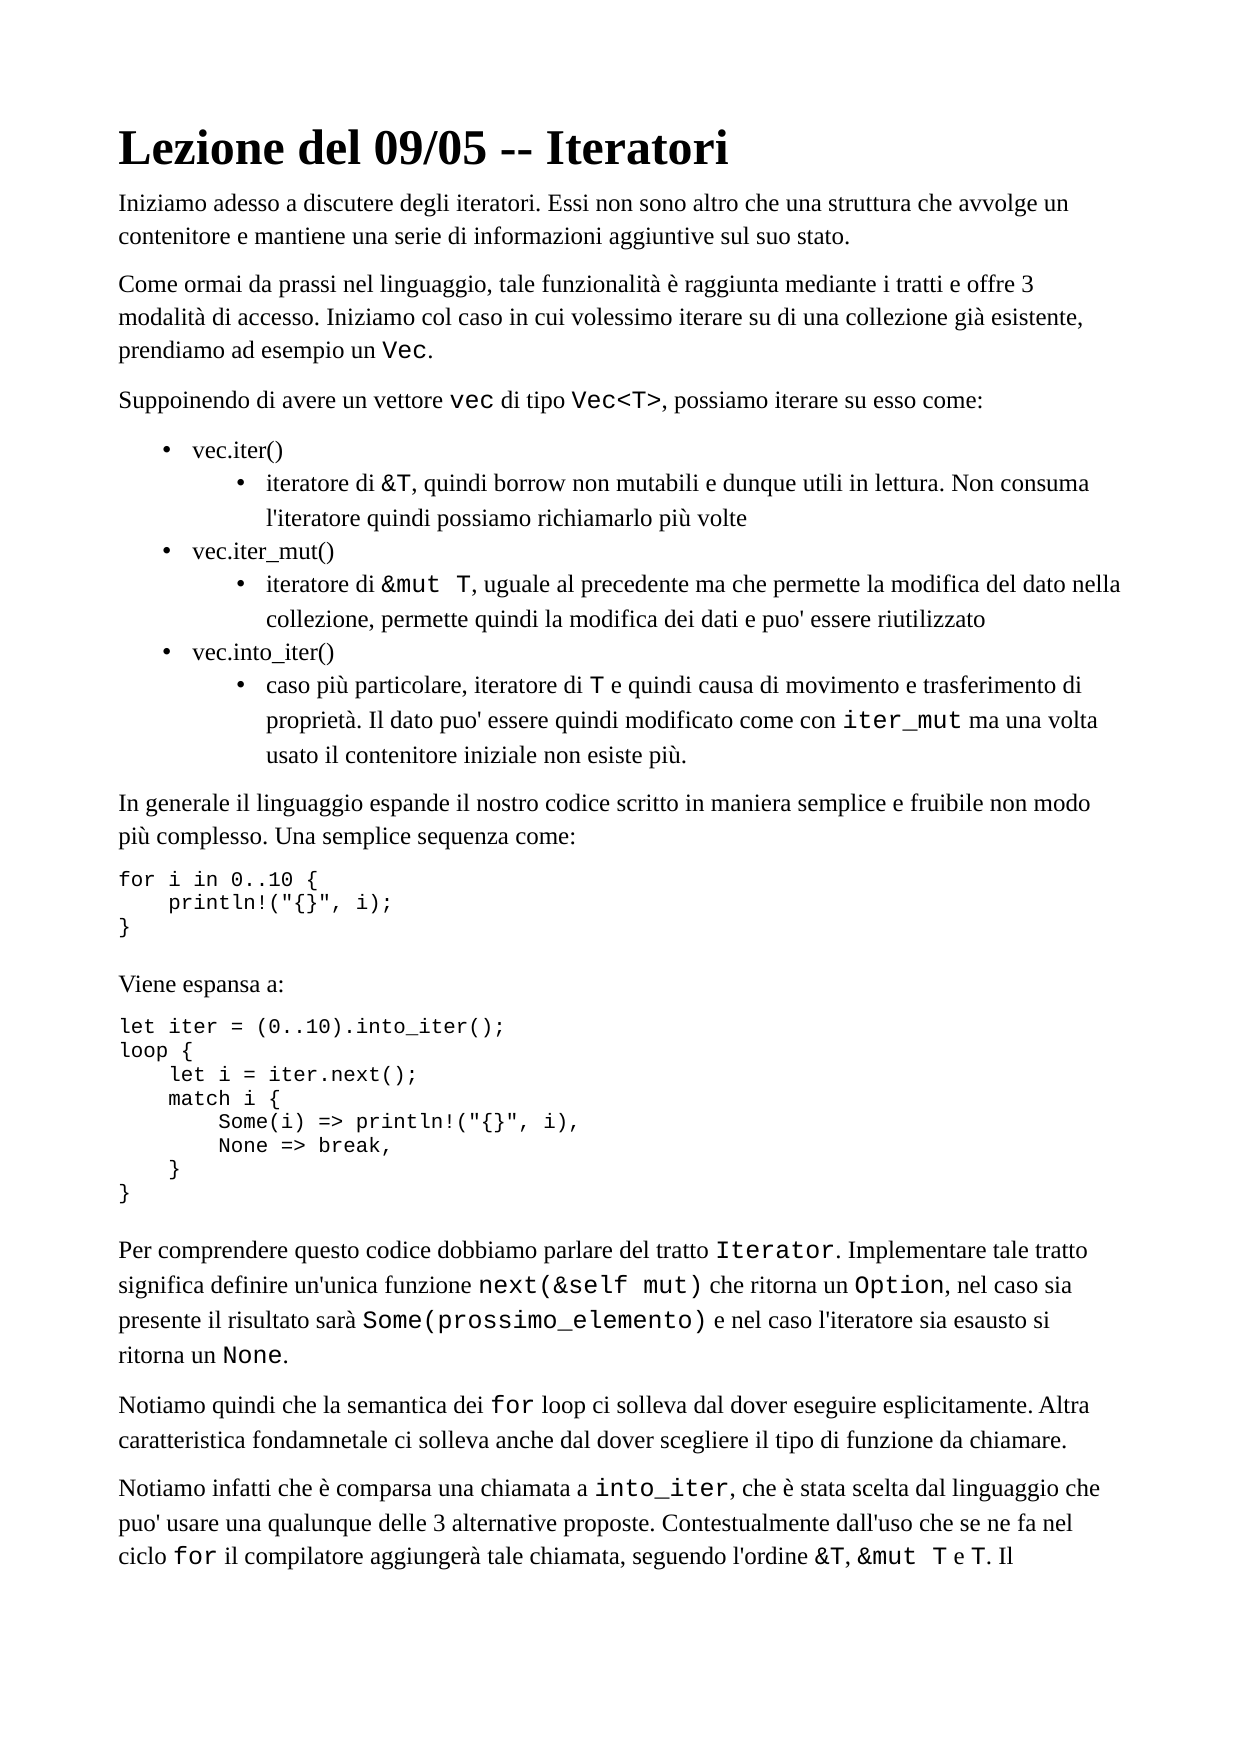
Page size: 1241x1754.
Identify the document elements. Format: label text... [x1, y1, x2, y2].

list iteratore di &mut T, uguale al precedente ma che permette la modifica del dato nella collezione, permette quindi la modifica dei dati e puo' essere riutilizzato [236, 569, 1122, 633]
text Viene espansa a: [118, 969, 1122, 998]
text let i = iter.next(); [118, 1064, 1122, 1087]
text Per comprendere questo codice dobbiamo parlare del tratto Iterator. Implementare tale tratto significa definire un'unica funzione next(&self mut) che ritorna un Option, nel caso sia presente il risultato sarà Some(prossimo_elemento) e nel caso l'iteratore sia esausto si ritorna un None. [118, 1235, 1122, 1371]
list vec.iter() [162, 435, 1122, 463]
list caso più particolare, iteratore di T e quindi causa di movimento e trasferimento di proprietà. Il dato puo' essere quindi modificato come con iter_mut ma una volta usato il contenitore iniziale non esiste più. [236, 670, 1122, 769]
list iteratore di &T, quindi borrow non mutabili e dunque utili in lettura. Non consuma l'iteratore quindi possiamo richiamarlo più volte [236, 468, 1122, 532]
text println!("{}", i); [118, 892, 1122, 916]
text Come ormai da prassi nel linguaggio, tale funzionalità è raggiunta mediante i tratti e offre 3 modalità di accesso. Iniziamo col caso in cui volessimo iterare su di una collezione già esistente, prendiamo ad esempio un Vec. [118, 269, 1122, 366]
list vec.iter_mut() [162, 536, 1122, 565]
text Notiamo infatti che è comparsa una chiamata a into_iter, che è stata scelta dal linguaggio che puo' usare una qualunque delle 3 alternative proposte. Contestualmente dall'uso che se ne fa nel ciclo for il compilatore aggiungerà tale chiamata, seguendo l'ordine &T, &mut T e T. Il [118, 1473, 1122, 1572]
text Iniziamo adesso a discutere degli iteratori. Essi non sono altro che una struttura che avvolge un contenitore e mantiene una serie di informazioni aggiuntive sul suo stato. [118, 188, 1122, 250]
text } [118, 916, 1122, 939]
subtitle Lezione del 09/05 -- Iteratori [118, 118, 1122, 176]
text match i { [118, 1087, 1122, 1111]
text Some(i) => println!("{}", i), [118, 1111, 1122, 1135]
text Notiamo quindi che la semantica dei for loop ci solleva dal dover eseguire esplicitamente. Altra caratteristica fondamnetale ci solleva anche dal dover scegliere il tipo di funzione da chiamare. [118, 1391, 1122, 1454]
text loop { [118, 1040, 1122, 1064]
text for i in 0..10 { [118, 868, 1122, 892]
text } [118, 1182, 1122, 1206]
list vec.into_iter() [162, 637, 1122, 666]
text } [118, 1158, 1122, 1182]
text Suppoinendo di avere un vettore vec di tipo Vec<T>, possiamo iterare su esso come: [118, 385, 1122, 416]
text let iter = (0..10).into_iter(); [118, 1017, 1122, 1040]
text None => break, [118, 1135, 1122, 1158]
text In generale il linguaggio espande il nostro codice scritto in maniera semplice e fruibile non modo più complesso. Una semplice sequenza come: [118, 788, 1122, 850]
